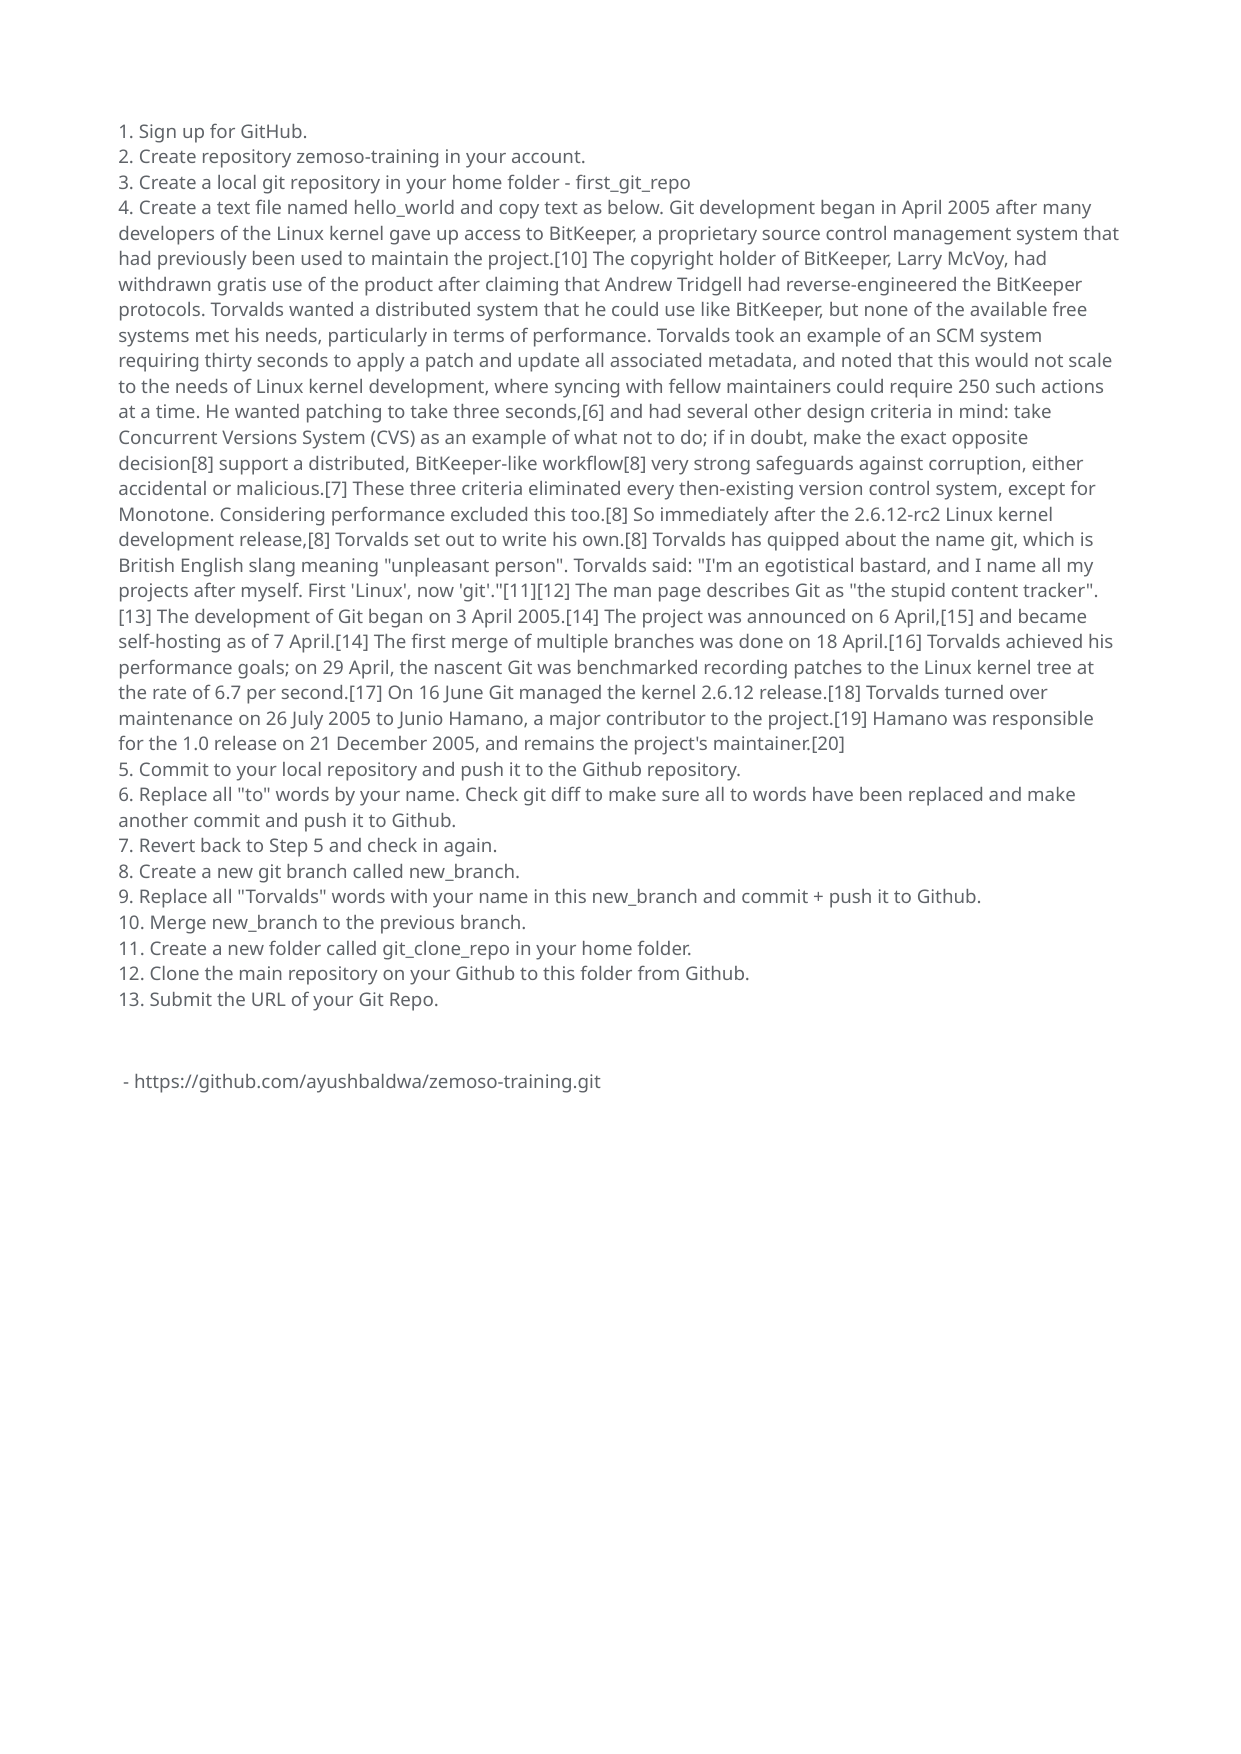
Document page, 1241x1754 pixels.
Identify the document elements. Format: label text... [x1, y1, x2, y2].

text 1. Sign up for GitHub. 2. Create repository zemoso-training in your account. 3. Create a local git repository in your home folder - first_git_repo 4. Create a text file named hello_world and copy text as below. Git development began in April 2005 after many developers of the Linux kernel gave up access to BitKeeper, a proprietary source control management system that had previously been used to maintain the project.[10] The copyright holder of BitKeeper, Larry McVoy, had withdrawn gratis use of the product after claiming that Andrew Tridgell had reverse-engineered the BitKeeper protocols. Torvalds wanted a distributed system that he could use like BitKeeper, but none of the available free systems met his needs, particularly in terms of performance. Torvalds took an example of an SCM system requiring thirty seconds to apply a patch and update all associated metadata, and noted that this would not scale to the needs of Linux kernel development, where syncing with fellow maintainers could require 250 such actions at a time. He wanted patching to take three seconds,[6] and had several other design criteria in mind: take Concurrent Versions System (CVS) as an example of what not to do; if in doubt, make the exact opposite decision[8] support a distributed, BitKeeper-like workflow[8] very strong safeguards against corruption, either accidental or malicious.[7] These three criteria eliminated every then-existing version control system, except for Monotone. Considering performance excluded this too.[8] So immediately after the 2.6.12-rc2 Linux kernel development release,[8] Torvalds set out to write his own.[8] Torvalds has quipped about the name git, which is British English slang meaning "unpleasant person". Torvalds said: "I'm an egotistical bastard, and I name all my projects after myself. First 'Linux', now 'git'."[11][12] The man page describes Git as "the stupid content tracker".[13] The development of Git began on 3 April 2005.[14] The project was announced on 6 April,[15] and became self-hosting as of 7 April.[14] The first merge of multiple branches was done on 18 April.[16] Torvalds achieved his performance goals; on 29 April, the nascent Git was benchmarked recording patches to the Linux kernel tree at the rate of 6.7 per second.[17] On 16 June Git managed the kernel 2.6.12 release.[18] Torvalds turned over maintenance on 26 July 2005 to Junio Hamano, a major contributor to the project.[19] Hamano was responsible for the 1.0 release on 21 December 2005, and remains the project's maintainer.[20] 5. Commit to your local repository and push it to the Github repository. 6. Replace all "to" words by your name. Check git diff to make sure all to words have been replaced and make another commit and push it to Github. 7. Revert back to Step 5 and check in again. 8. Create a new git branch called new_branch. 9. Replace all "Torvalds" words with your name in this new_branch and commit + push it to Github. 10. Merge new_branch to the previous branch. 11. Create a new folder called git_clone_repo in your home folder. 12. Clone the main repository on your Github to this folder from Github. 13. Submit the URL of your Git Repo. [118, 118, 1122, 1011]
text - https://github.com/ayushbaldwa/zemoso-training.git [118, 1069, 1122, 1094]
